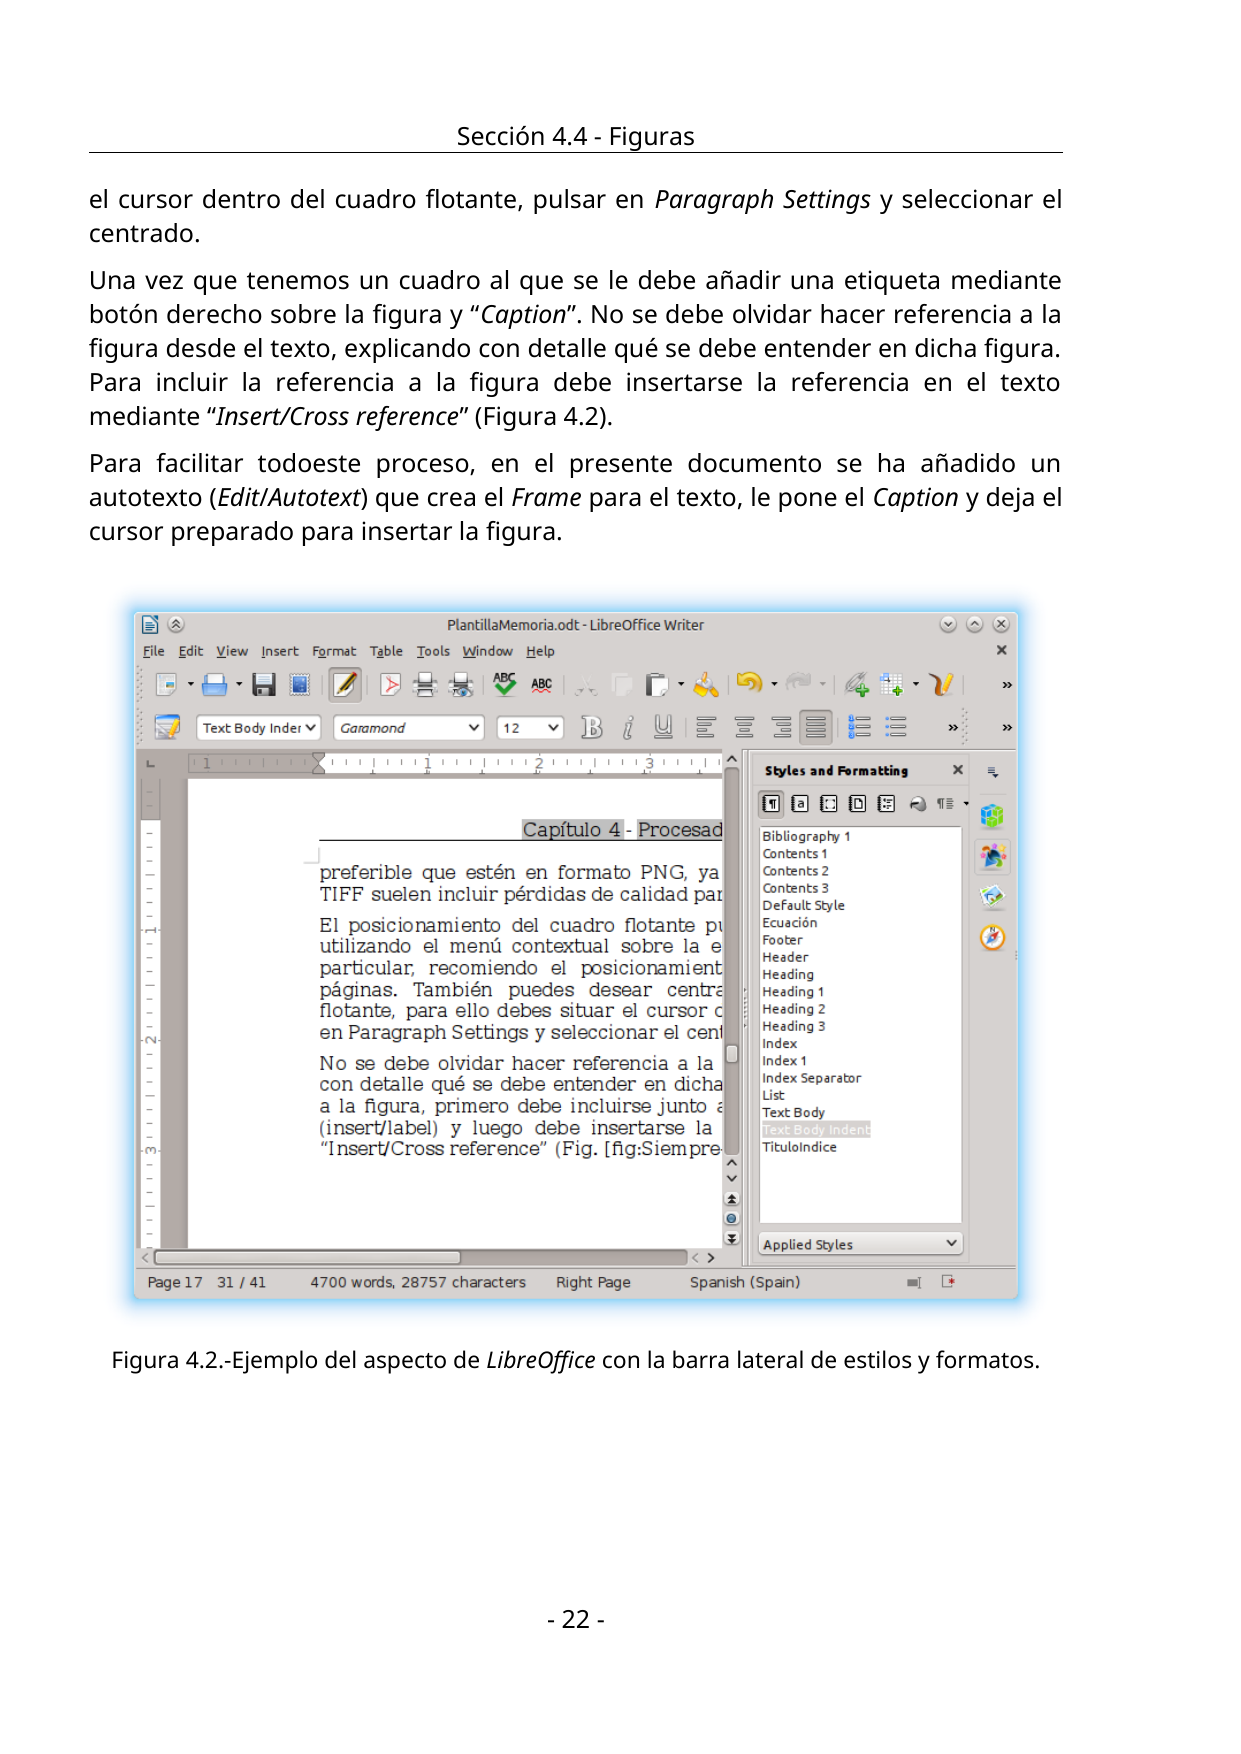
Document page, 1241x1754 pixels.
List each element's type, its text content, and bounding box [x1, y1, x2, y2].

text Una vez que tenemos un cuadro al que se le debe añadir una etiqueta mediante botón derecho sobre la figura y “Caption”. No se debe olvidar hacer referencia a la figura desde el texto, explicando con detalle qué se debe entender en dicha figura. Para incluir la referencia a la figura debe insertarse la referencia en el texto mediante “Insert/Cross reference” (Figura 4.2). [88, 262, 1063, 433]
text Para facilitar todoeste proceso, en el presente documento se ha añadido un autotexto (Edit/Autotext) que crea el Frame para el texto, le pone el Caption y deja el cursor preparado para insertar la figura. [88, 445, 1063, 547]
picture [88, 566, 1063, 1345]
text Figura 4.2.-Ejemplo del aspecto de LibreOffice con la barra lateral de estilos y formatos. [88, 1345, 1063, 1376]
text el cursor dentro del cuadro flotante, pulsar en Paragraph Settings y seleccionar el centrado. [88, 182, 1063, 250]
